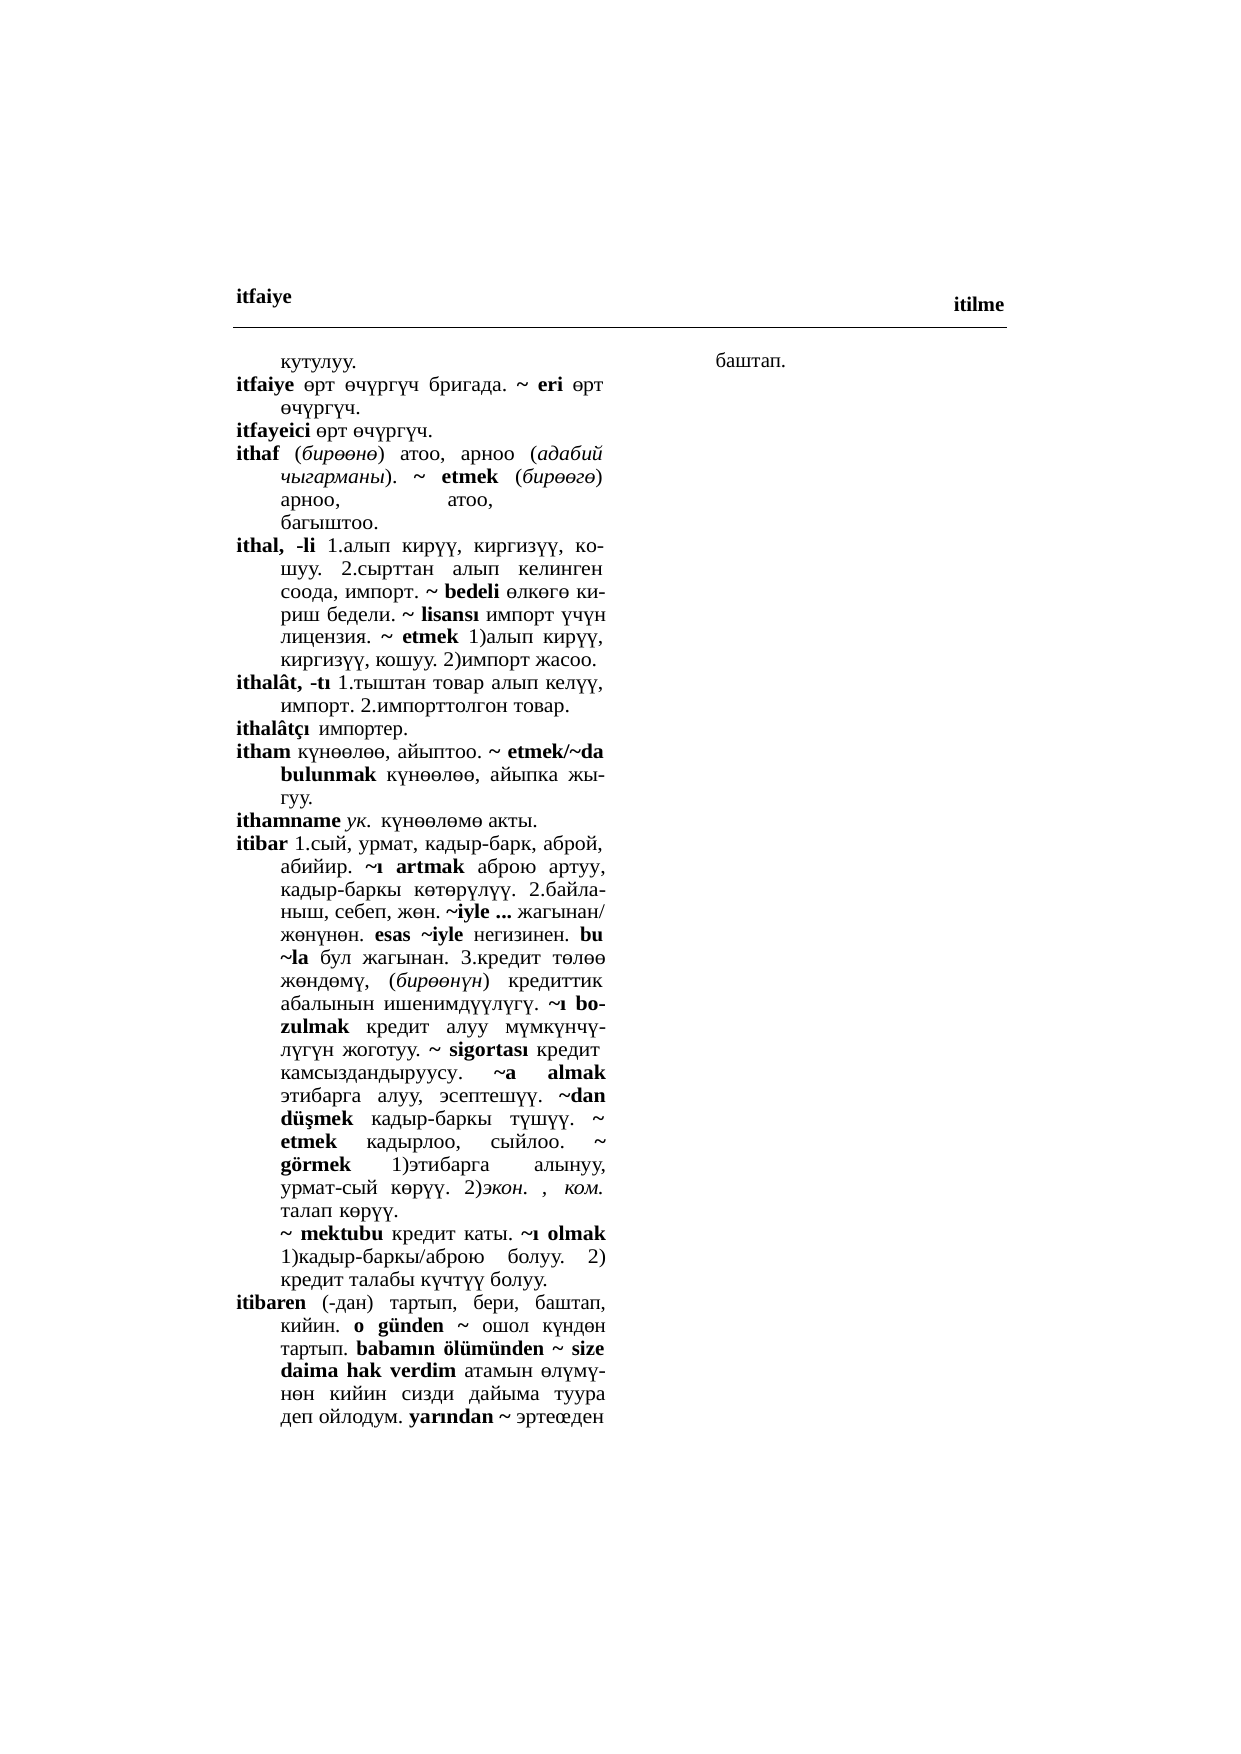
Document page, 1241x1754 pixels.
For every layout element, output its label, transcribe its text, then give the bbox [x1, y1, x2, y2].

text itham күнөөлөө, айыптоо. ~ etmek/~da bulunmak күнөөлөө, айыпка жы- [236, 740, 606, 786]
text itfaiye өрт өчүргүч бригада. ~ eri өрт өчүргүч. [236, 373, 606, 419]
text itibar 1.сый, урмат, кадыр-барк, аброй, [236, 832, 606, 855]
text камсыздандыруусу. ~a almak этибарга алуу, эсептешүү. ~dan düşmek кадыр-баркы түшүү. ~ [280, 1061, 606, 1130]
text itilme [893, 292, 1065, 316]
text ithaf (бирөөнө) атоо, арноо (адабий чыгарманы). ~ etmek (бирөөгө) [236, 442, 606, 488]
text itfaiye [236, 284, 292, 308]
text ithamname ук. күнөөлөмө акты. [236, 809, 606, 832]
text daima hak verdim атамын өлүмү- нөн кийин сизди дайыма туура деп ойлодум. yarından ~ эртеœден [280, 1359, 606, 1428]
text жөнүнөн. esas ~iyle негизинен. bu [280, 923, 606, 946]
text itfayeici өрт өчүргүч. [236, 419, 606, 442]
text арноо, атоо, багыштоо. [280, 488, 493, 534]
text ~la бул жагынан. 3.кредит төлөө жөндөмү, (бирөөнүн) кредиттик [280, 946, 606, 992]
text абалынын ишенимдүүлүгү. ~ı bo- zulmak кредит алуу мүмкүнчү- лүгүн жоготуу. ~ sigortası кредит [280, 992, 606, 1061]
text гуу. [280, 786, 316, 809]
text абийир. ~ı artmak аброю артуу, кадыр-баркы көтөрүлүү. 2.байла- ныш, себеп, жөн. ~iyle ... жагынан/ [280, 855, 606, 923]
text киргизүү, кошуу. 2)импорт жасоо. [280, 648, 603, 671]
text itibaren (-дан) тартып, бери, баштап, кийин. o günden ~ ошол күндөн тартып. babamın ölümünden ~ size [236, 1291, 606, 1359]
text баштап. [715, 349, 814, 372]
text соода, импорт. ~ bedeli өлкөгө ки- риш бедели. ~ lisansı импорт үчүн лицензия. ~ etmek 1)алып кирүү, [280, 580, 606, 648]
text кутулуу. [280, 349, 362, 373]
text etmek кадырлоо, сыйлоо. ~ görmek 1)этибарга алынуу, урмат-сый көрүү. 2)экон. , ком. талап көрүү. [280, 1130, 606, 1222]
text ithalât, -tı 1.тыштан товар алып келүү, импорт. 2.импорттолгон товар. [236, 671, 606, 717]
text ithalâtçı импортер. [236, 717, 606, 740]
text ~ mektubu кредит каты. ~ı olmak 1)кадыр-баркы/аброю болуу. 2) кредит талабы күчтүү болуу. [280, 1222, 606, 1291]
text ithal, -li 1.алып кирүү, киргизүү, ко- шуу. 2.сырттан алып келинген [236, 534, 606, 579]
